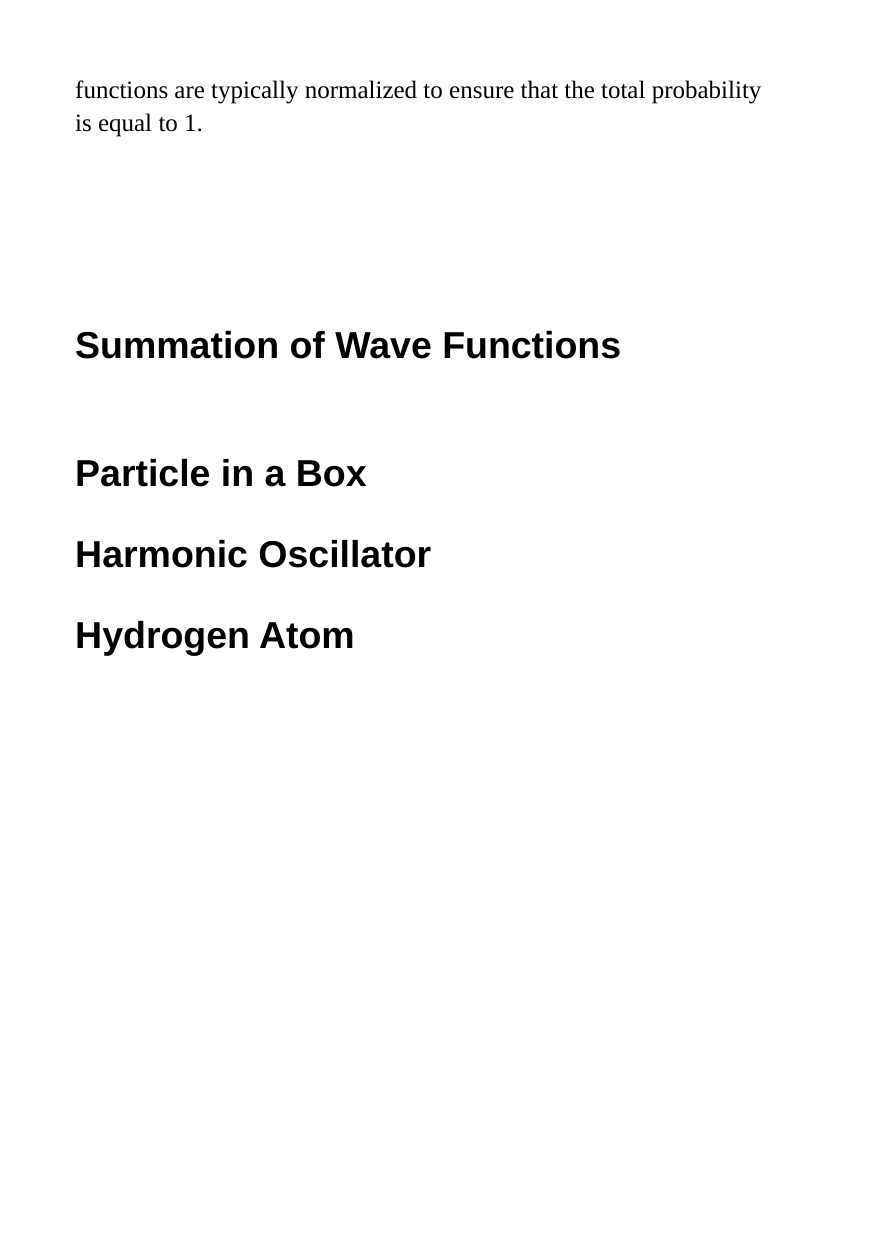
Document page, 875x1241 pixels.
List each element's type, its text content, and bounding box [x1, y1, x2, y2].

subtitle Hydrogen Atom [75, 613, 762, 656]
subtitle Harmonic Oscillator [75, 532, 762, 575]
subtitle Particle in a Box [75, 452, 762, 495]
subtitle Summation of Wave Functions [75, 323, 762, 367]
text functions are typically normalized to ensure that the total probability is equal to 1. [75, 75, 762, 137]
